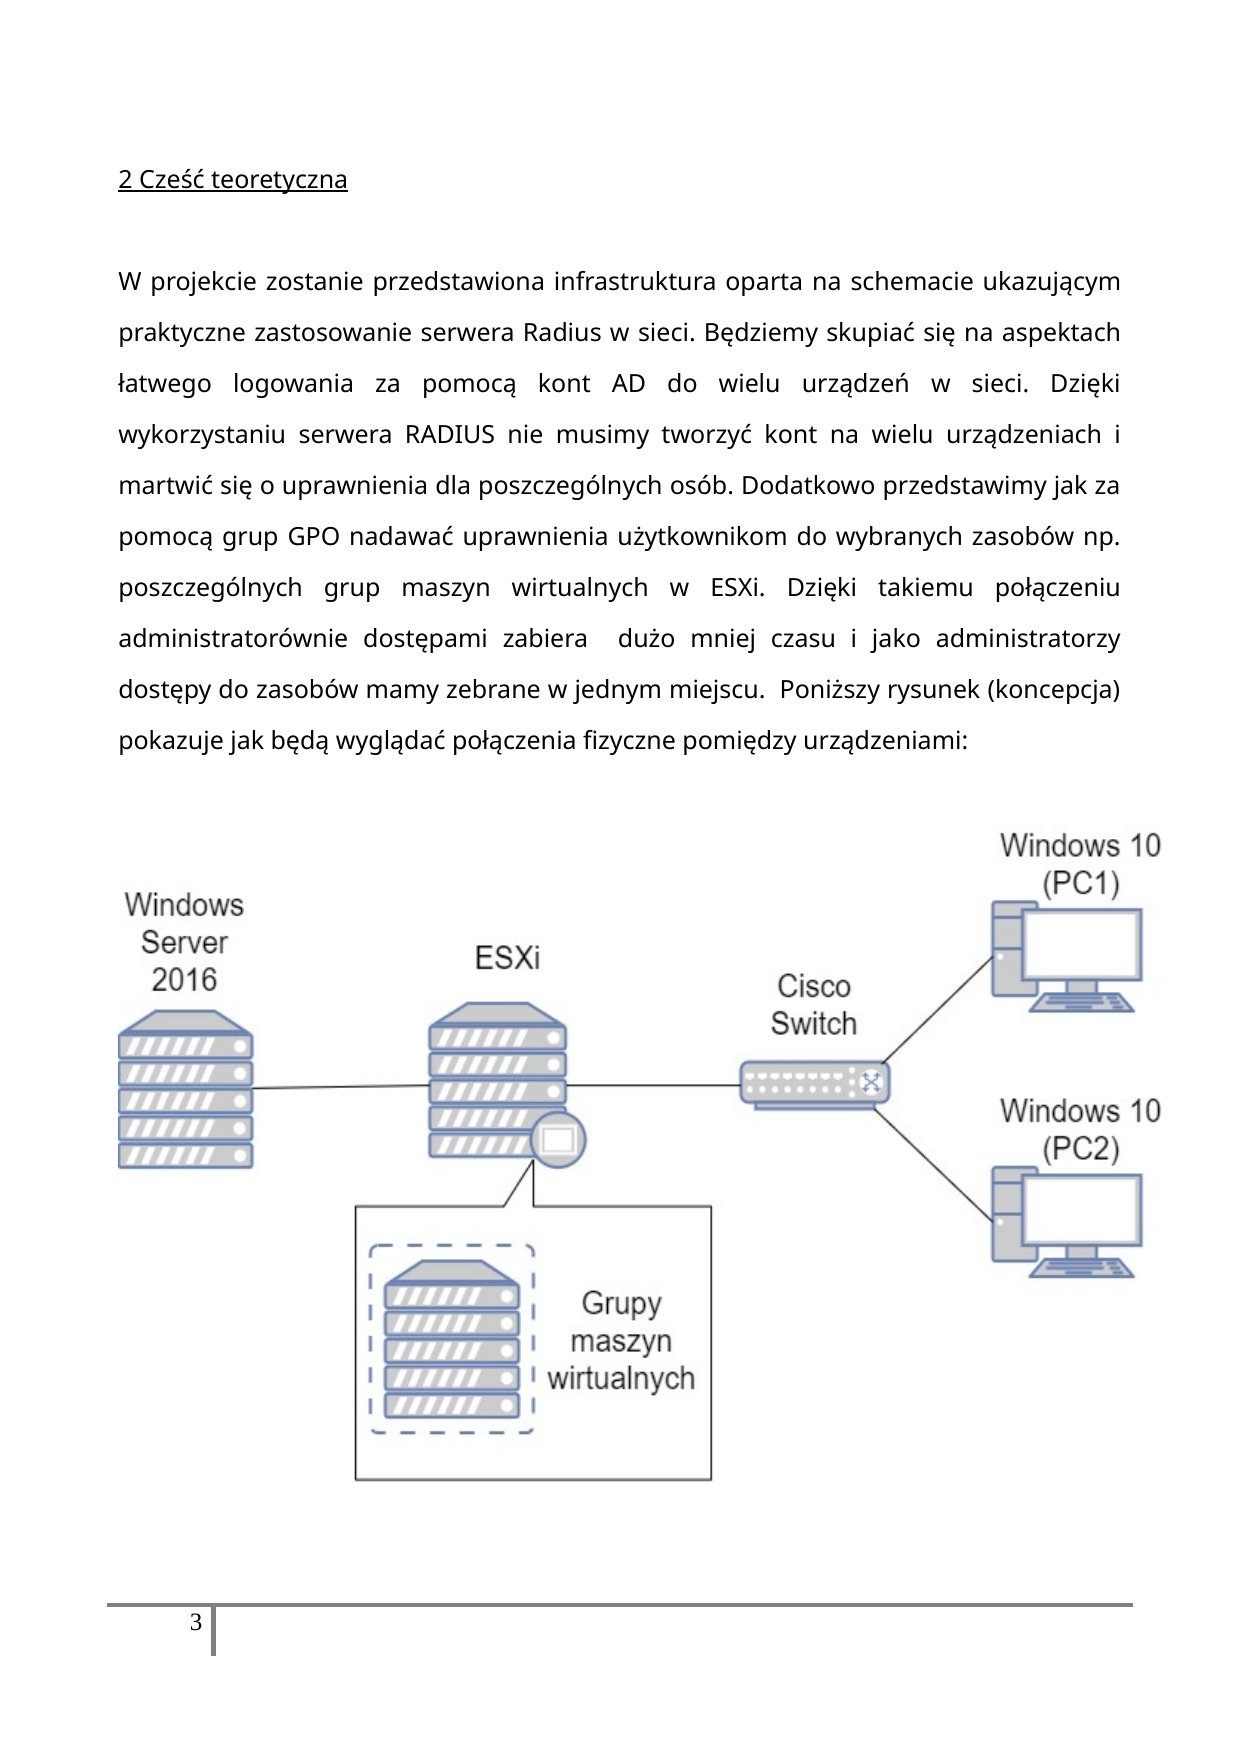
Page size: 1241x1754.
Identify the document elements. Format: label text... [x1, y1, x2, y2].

text 2 Cześć teoretyczna [118, 161, 1122, 195]
text W projekcie zostanie przedstawiona infrastruktura oparta na schemacie ukazującym praktyczne zastosowanie serwera Radius w sieci. Będziemy skupiać się na aspektach łatwego logowania za pomocą kont AD do wielu urządzeń w sieci. Dzięki wykorzystaniu serwera RADIUS nie musimy tworzyć kont na wielu urządzeniach i martwić się o uprawnienia dla poszczególnych osób. Dodatkowo przedstawimy jak za pomocą grup GPO nadawać uprawnienia użytkownikom do wybranych zasobów np. poszczególnych grup maszyn wirtualnych w ESXi. Dzięki takiemu połączeniu administratorównie dostępami zabiera dużo mniej czasu i jako administratorzy dostępy do zasobów mamy zebrane w jednym miejscu. Poniższy rysunek (koncepcja) pokazuje jak będą wyglądać połączenia fizyczne pomiędzy urządzeniami: [118, 263, 1122, 757]
